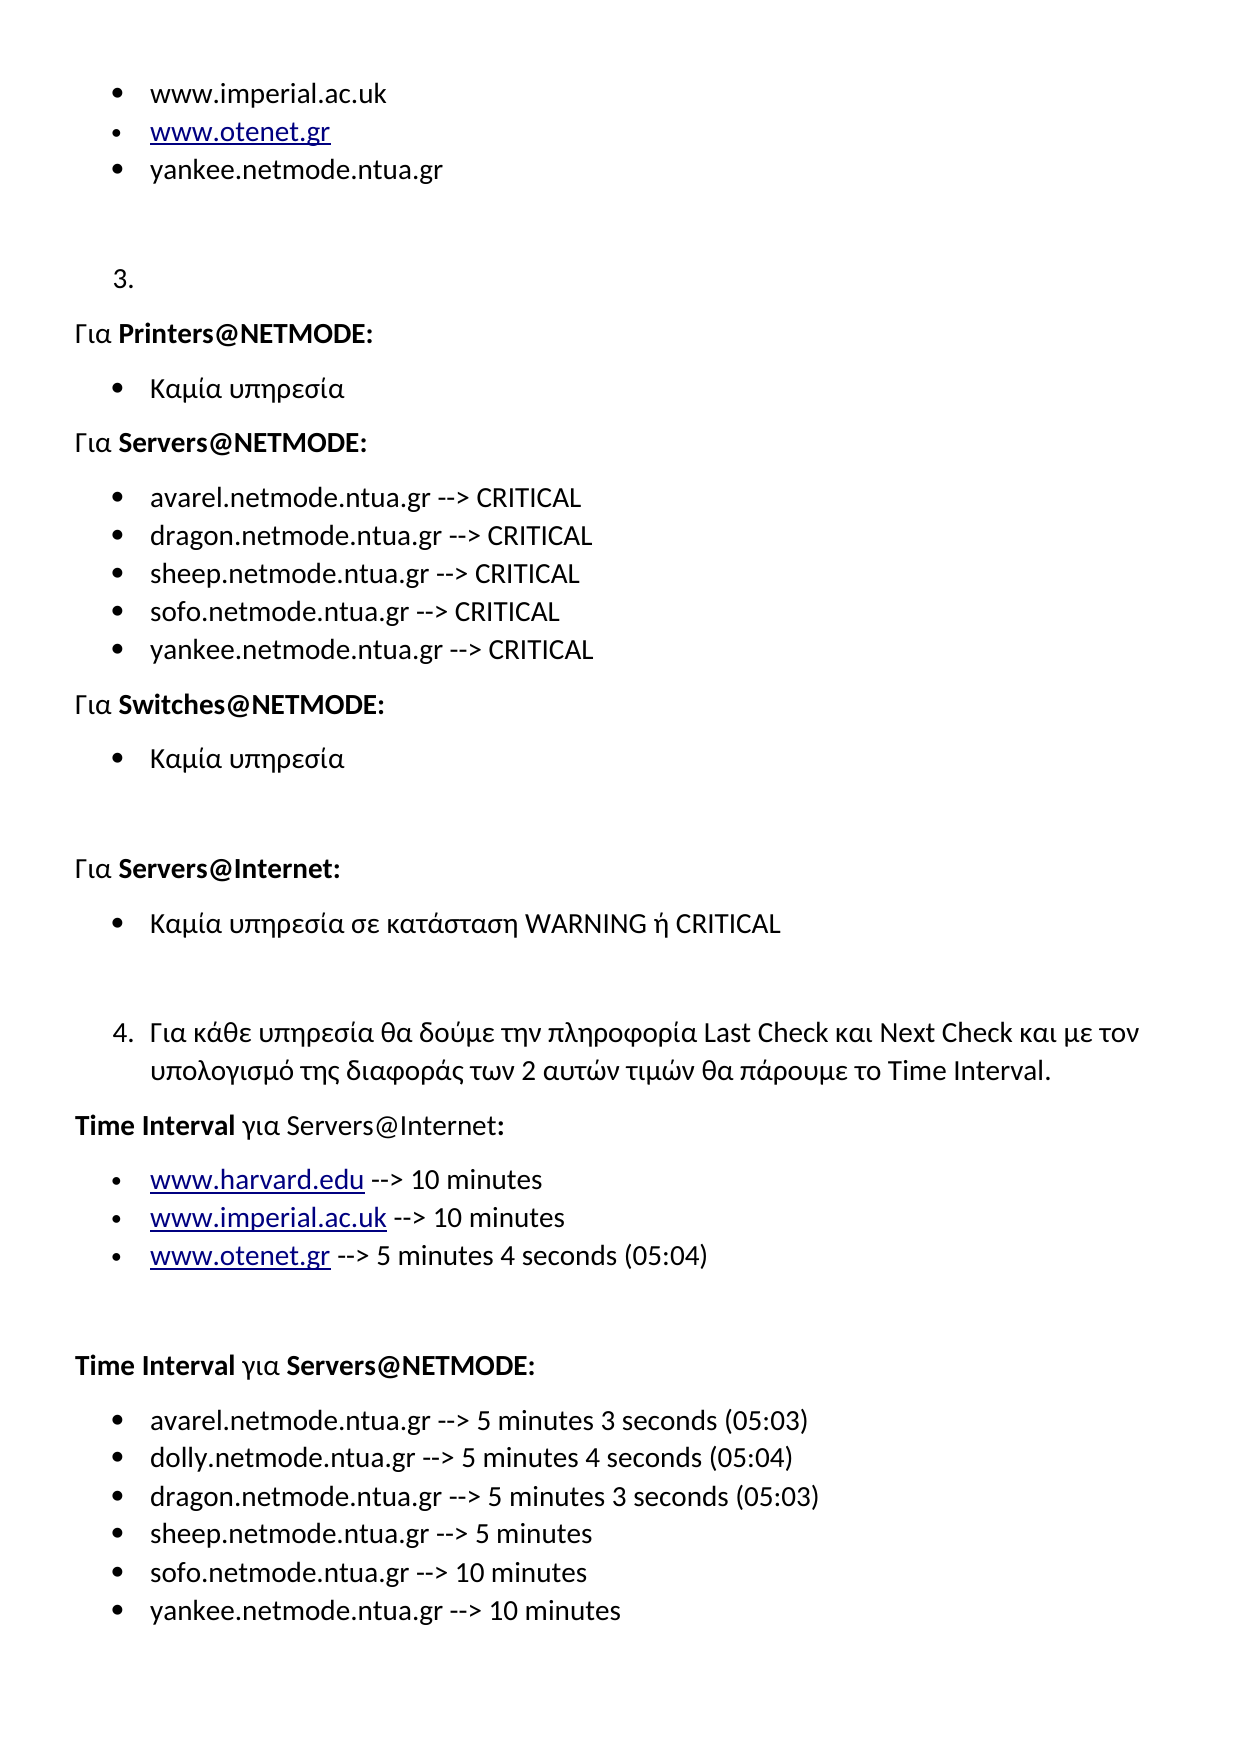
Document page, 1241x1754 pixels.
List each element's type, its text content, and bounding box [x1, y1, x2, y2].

list avarel.netmode.ntua.gr --> CRITICAL [112, 479, 1165, 515]
text Time Interval για Servers@NETMODE: [75, 1347, 1165, 1382]
list yankee.netmode.ntua.gr [112, 151, 1165, 187]
list avarel.netmode.ntua.gr --> 5 minutes 3 seconds (05:03) [112, 1402, 1165, 1437]
list Καμία υπηρεσία [112, 370, 1165, 405]
list www.otenet.gr --> 5 minutes 4 seconds (05:04) [112, 1237, 1165, 1273]
list Καμία υπηρεσία [112, 741, 1165, 776]
list sheep.netmode.ntua.gr --> CRITICAL [112, 555, 1165, 591]
list sheep.netmode.ntua.gr --> 5 minutes [112, 1516, 1165, 1551]
list www.harvard.edu --> 10 minutes [112, 1161, 1165, 1197]
list Για κάθε υπηρεσία θα δούμε την πληροφορία Last Check και Next Check και με τον υπολογισμό της διαφοράς των 2 αυτών τιμών θα πάρουμε το Time Interval. [112, 1014, 1165, 1088]
list sofo.netmode.ntua.gr --> CRITICAL [112, 593, 1165, 629]
list www.imperial.ac.uk --> 10 minutes [112, 1199, 1165, 1235]
list yankee.netmode.ntua.gr --> CRITICAL [112, 631, 1165, 667]
list sofo.netmode.ntua.gr --> 10 minutes [112, 1554, 1165, 1589]
text Time Interval για Servers@Internet: [75, 1107, 1165, 1142]
text Για Servers@NETMODE: [75, 424, 1165, 460]
list dolly.netmode.ntua.gr --> 5 minutes 4 seconds (05:04) [112, 1439, 1165, 1475]
text Για Printers@NETMODE: [75, 315, 1165, 351]
list dragon.netmode.ntua.gr --> CRITICAL [112, 517, 1165, 553]
list dragon.netmode.ntua.gr --> 5 minutes 3 seconds (05:03) [112, 1478, 1165, 1513]
text Για Servers@Internet: [75, 850, 1165, 886]
list www.otenet.gr [112, 113, 1165, 149]
text Για Switches@NETMODE: [75, 686, 1165, 722]
list www.imperial.ac.uk [112, 75, 1165, 111]
list Καμία υπηρεσία σε κατάσταση WARNING ή CRITICAL [112, 905, 1165, 940]
list yankee.netmode.ntua.gr --> 10 minutes [112, 1592, 1165, 1627]
